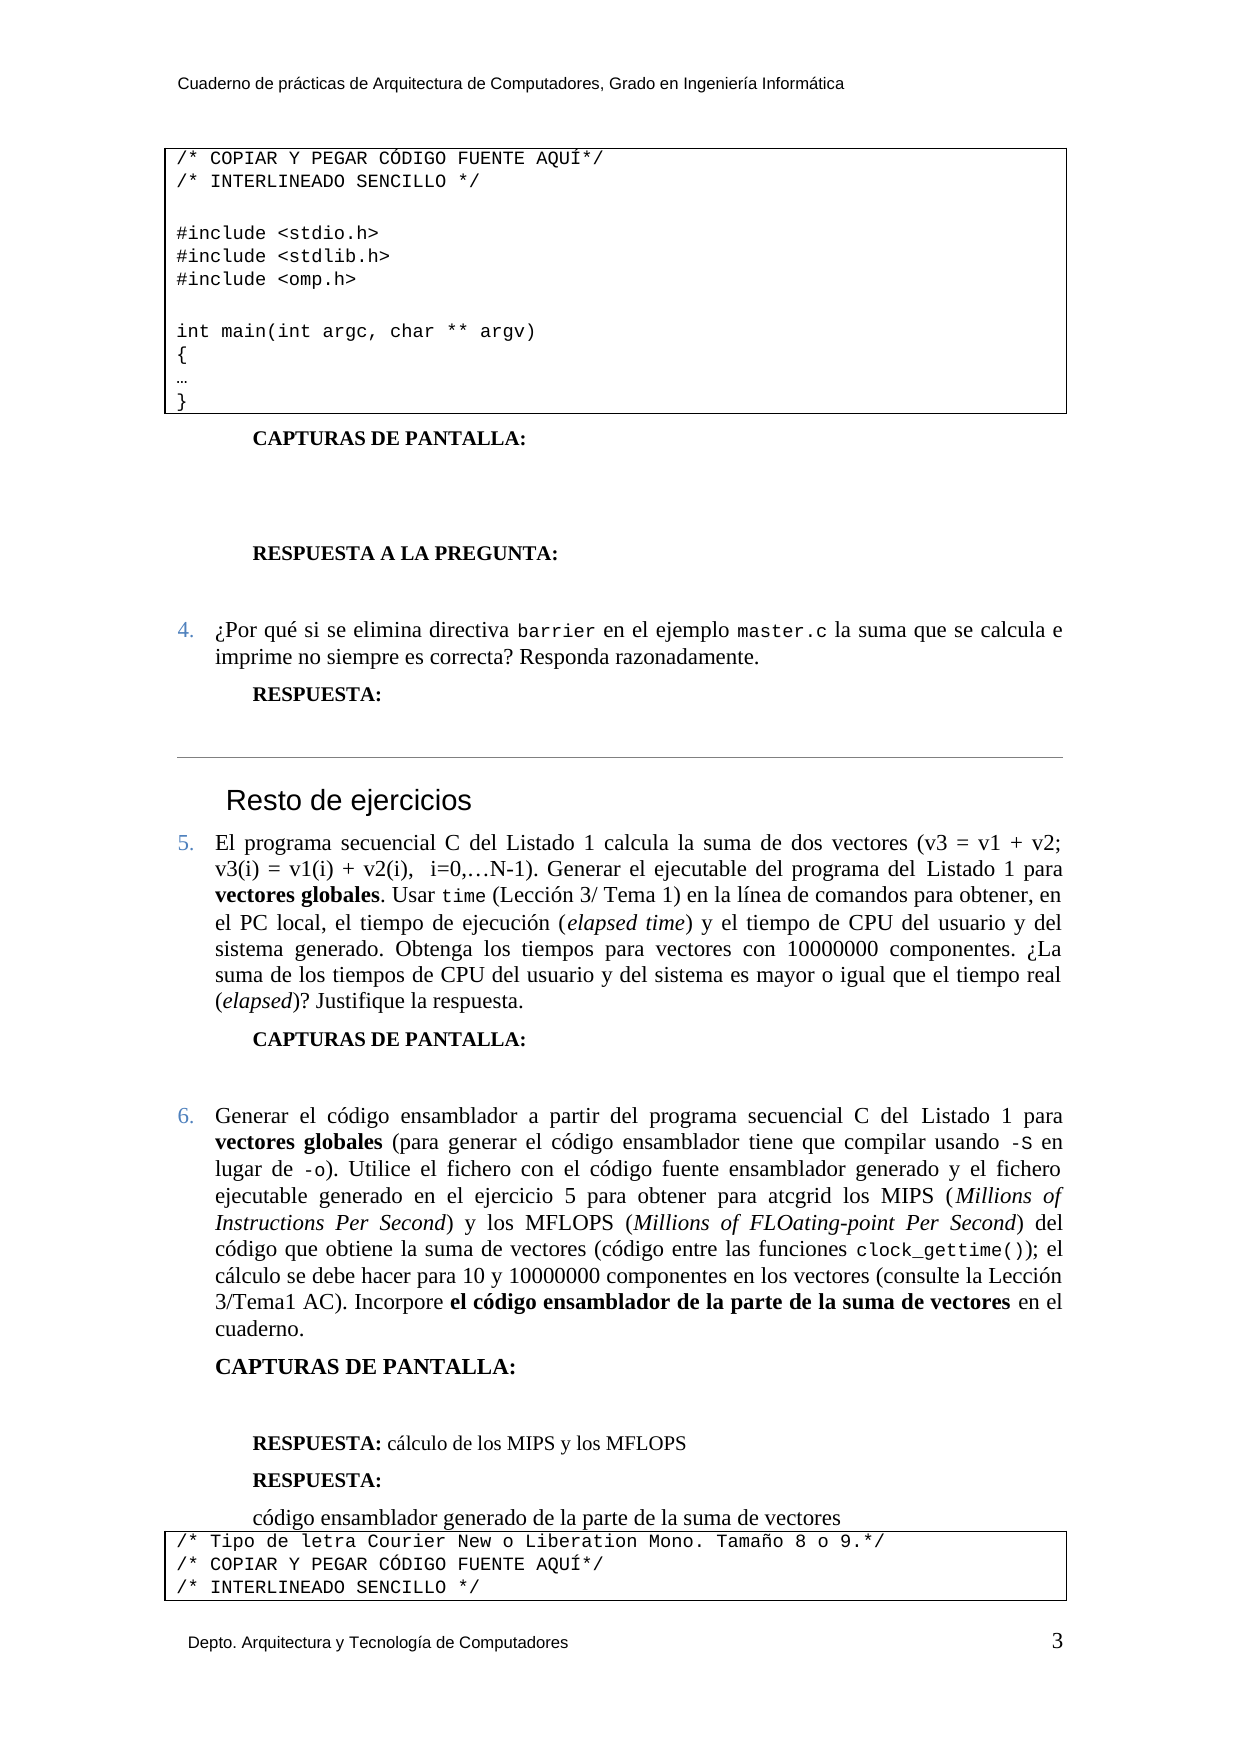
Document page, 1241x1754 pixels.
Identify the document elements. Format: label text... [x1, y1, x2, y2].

table_header /* Tipo de letra Courier New o Liberation Mono. Tamaño 8 o 9.*/ /* COPIAR Y PEGAR CÓDIGO FUENTE AQUÍ*/ /* INTERLINEADO SENCILLO */ [166, 1532, 1066, 1599]
subtitle Resto de ejercicios [177, 783, 1063, 816]
text RESPUESTA: [252, 1468, 1063, 1492]
list ¿Por qué si se elimina directiva barrier en el ejemplo master.c la suma que se calcula e imprime no siempre es correcta? Responda razonadamente. [177, 616, 1063, 669]
list código ensamblador generado de la parte de la suma de vectores [252, 1504, 1063, 1531]
text RESPUESTA: cálculo de los MIPS y los MFLOPS [252, 1431, 1063, 1455]
text CAPTURAS DE PANTALLA: [252, 1026, 1063, 1051]
table_header /* COPIAR Y PEGAR CÓDIGO FUENTE AQUÍ*/ /* INTERLINEADO SENCILLO */ #include <stdio.h> #include <stdlib.h> #include <omp.h> int main(int argc, char ** argv) { … } [166, 149, 1066, 413]
text RESPUESTA A LA PREGUNTA: [252, 541, 1063, 564]
text CAPTURAS DE PANTALLA: [215, 1353, 1063, 1380]
list Generar el código ensamblador a partir del programa secuencial C del Listado 1 para vectores globales (para generar el código ensamblador tiene que compilar usando -S en lugar de -o). Utilice el fichero con el código fuente ensamblador generado y el fichero ejecutable generado en el ejercicio 5 para obtener para atcgrid los MIPS (Millions of Instructions Per Second) y los MFLOPS (Millions of FLOating-point Per Second) del código que obtiene la suma de vectores (código entre las funciones clock_gettime()); el cálculo se debe hacer para 10 y 10000000 componentes en los vectores (consulte la Lección 3/Tema1 AC). Incorpore el código ensamblador de la parte de la suma de vectores en el cuaderno. [177, 1102, 1063, 1341]
text CAPTURAS DE PANTALLA: [252, 426, 1063, 450]
text RESPUESTA: [252, 682, 1063, 706]
list El programa secuencial C del Listado 1 calcula la suma de dos vectores (v3 = v1 + v2; v3(i) = v1(i) + v2(i), i=0,…N-1). Generar el ejecutable del programa del Listado 1 para vectores globales. Usar time (Lección 3/ Tema 1) en la línea de comandos para obtener, en el PC local, el tiempo de ejecución (elapsed time) y el tiempo de CPU del usuario y del sistema generado. Obtenga los tiempos para vectores con 10000000 componentes. ¿La suma de los tiempos de CPU del usuario y del sistema es mayor o igual que el tiempo real (elapsed)? Justifique la respuesta. [177, 829, 1063, 1014]
